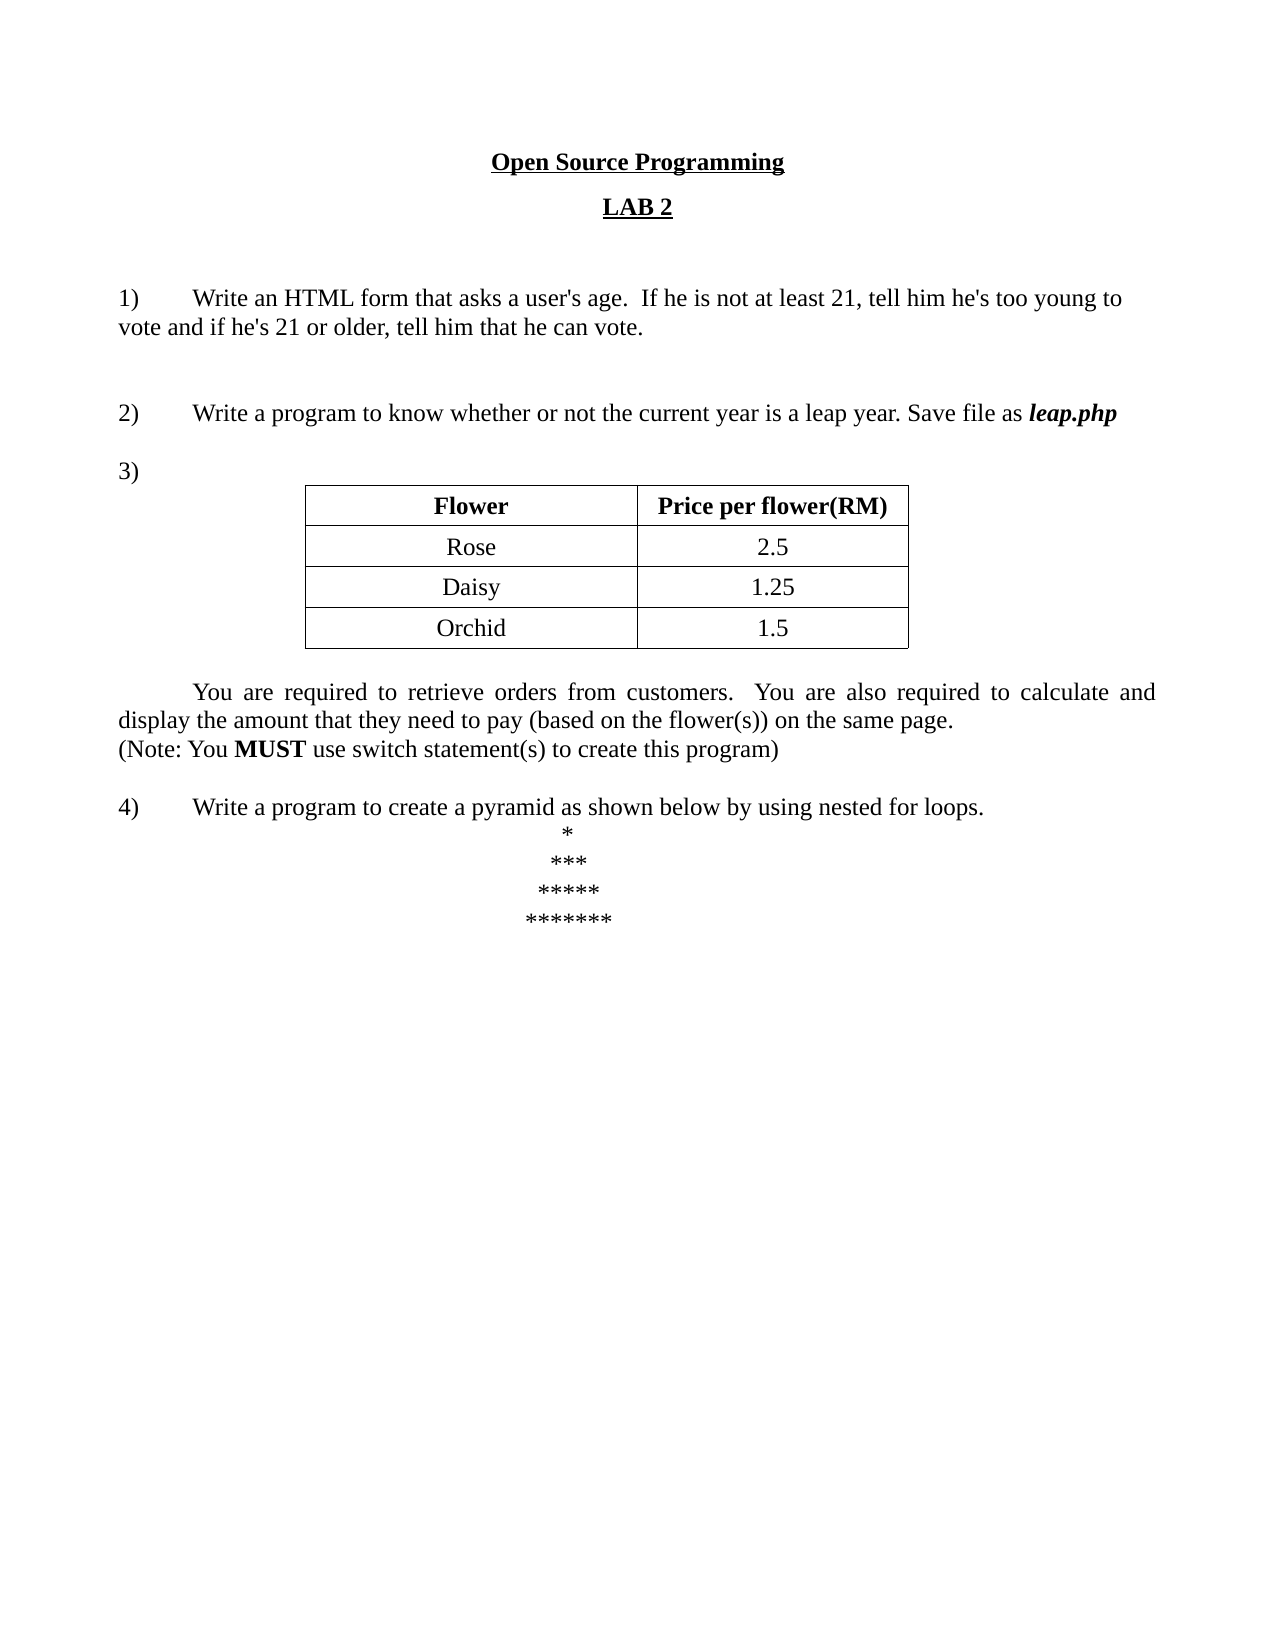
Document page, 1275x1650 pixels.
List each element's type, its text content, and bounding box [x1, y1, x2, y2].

table_cell Orchid [306, 608, 637, 648]
list Write a program to create a pyramid as shown below by using nested for loops. [118, 792, 1157, 821]
text ******* [487, 907, 1157, 936]
text You are required to retrieve orders from customers. You are also required to calculate and display the amount that they need to pay (based on the flower(s)) on the same page. [118, 677, 1157, 734]
text Open Source Programming [118, 147, 1157, 176]
table_cell 1.25 [638, 567, 908, 607]
table_header Flower [306, 486, 637, 525]
text *** [487, 849, 1157, 878]
text LAB 2 [118, 192, 1157, 221]
table_cell Daisy [306, 567, 637, 607]
text * [561, 821, 1157, 849]
table_cell 1.5 [638, 608, 908, 648]
text (Note: You MUST use switch statement(s) to create this program) [118, 734, 1157, 763]
table_cell 2.5 [638, 526, 908, 566]
table_cell Rose [306, 526, 637, 566]
list Write a program to know whether or not the current year is a leap year. Save file as leap.php [118, 398, 1157, 427]
table_header Price per flower(RM) [638, 486, 908, 525]
text ***** [487, 878, 1157, 907]
list Write an HTML form that asks a user's age. If he is not at least 21, tell him he's too young to vote and if he's 21 or older, tell him that he can vote. [118, 283, 1157, 341]
